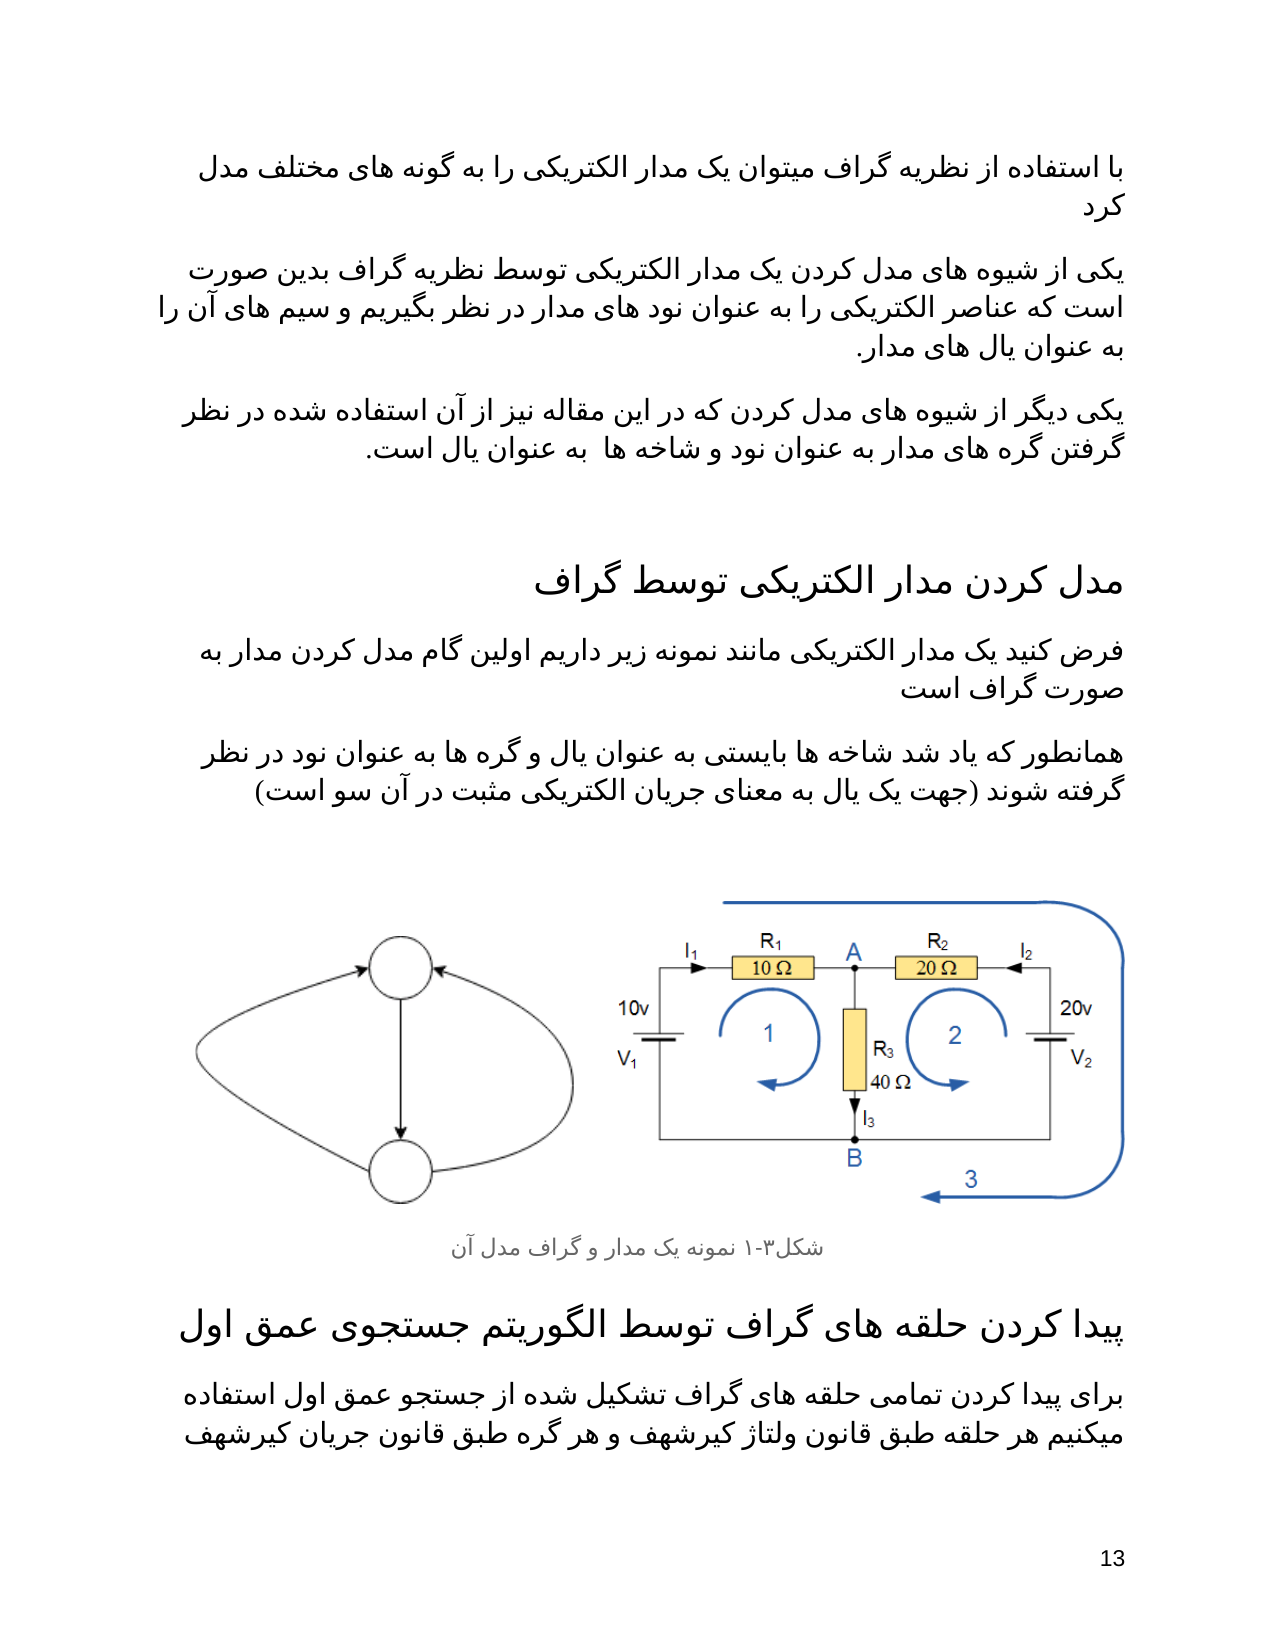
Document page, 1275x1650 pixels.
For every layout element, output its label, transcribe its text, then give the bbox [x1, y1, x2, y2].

picture [617, 900, 1125, 1204]
text برای پیدا کردن تمامی حلقه های گراف تشکیل شده از جستجو عمق اول استفاده میکنیم هر حلقه طبق قانون ولتاژ کیرشهف و هر گره طبق قانون جریان کیرشهف یک معادله در اختیار ما می‌گذارد که با استفاده از معادلات یاد شده میتوانیم مجهولات خود را که جریان در هر شاخه است پیدا کنیم. [8] [150, 1377, 1125, 1449]
subtitle پیدا کردن حلقه های گراف توسط الگوریتم جستجوی عمق اول [150, 1303, 1125, 1346]
text فرض کنید یک مدار الکتریکی مانند نمونه زیر داریم اولین گام مدل کردن مدار به صورت گراف است [150, 633, 1125, 705]
subtitle مدل کردن مدار الکتریکی توسط گراف [150, 558, 1125, 601]
text یکی دیگر از شیوه های مدل کردن که در این مقاله نیز از آن استفاده شده در نظر گرفتن گره های مدار به عنوان نود و شاخه ها به عنوان یال است. [150, 393, 1125, 465]
subtitle شکل۳-۱ نمونه یک مدار و گراف مدل آن [150, 1234, 1125, 1260]
text یکی از شیوه های مدل کردن یک مدار الکتریکی توسط نظریه گراف بدین صورت است که عناصر الکتریکی را به عنوان نود های مدار در نظر بگیریم و سیم های آن را به عنوان یال های مدار. [150, 252, 1125, 363]
text با استفاده از نظریه گراف میتوان یک مدار الکتریکی را به گونه های مختلف مدل کرد [150, 150, 1125, 222]
picture [195, 936, 574, 1204]
text همانطور که یاد شد شاخه ها بایستی به عنوان یال و گره ها به عنوان نود در نظر گرفته شوند (جهت یک یال به معنای جریان الکتریکی مثبت در آن سو است) [150, 735, 1125, 807]
